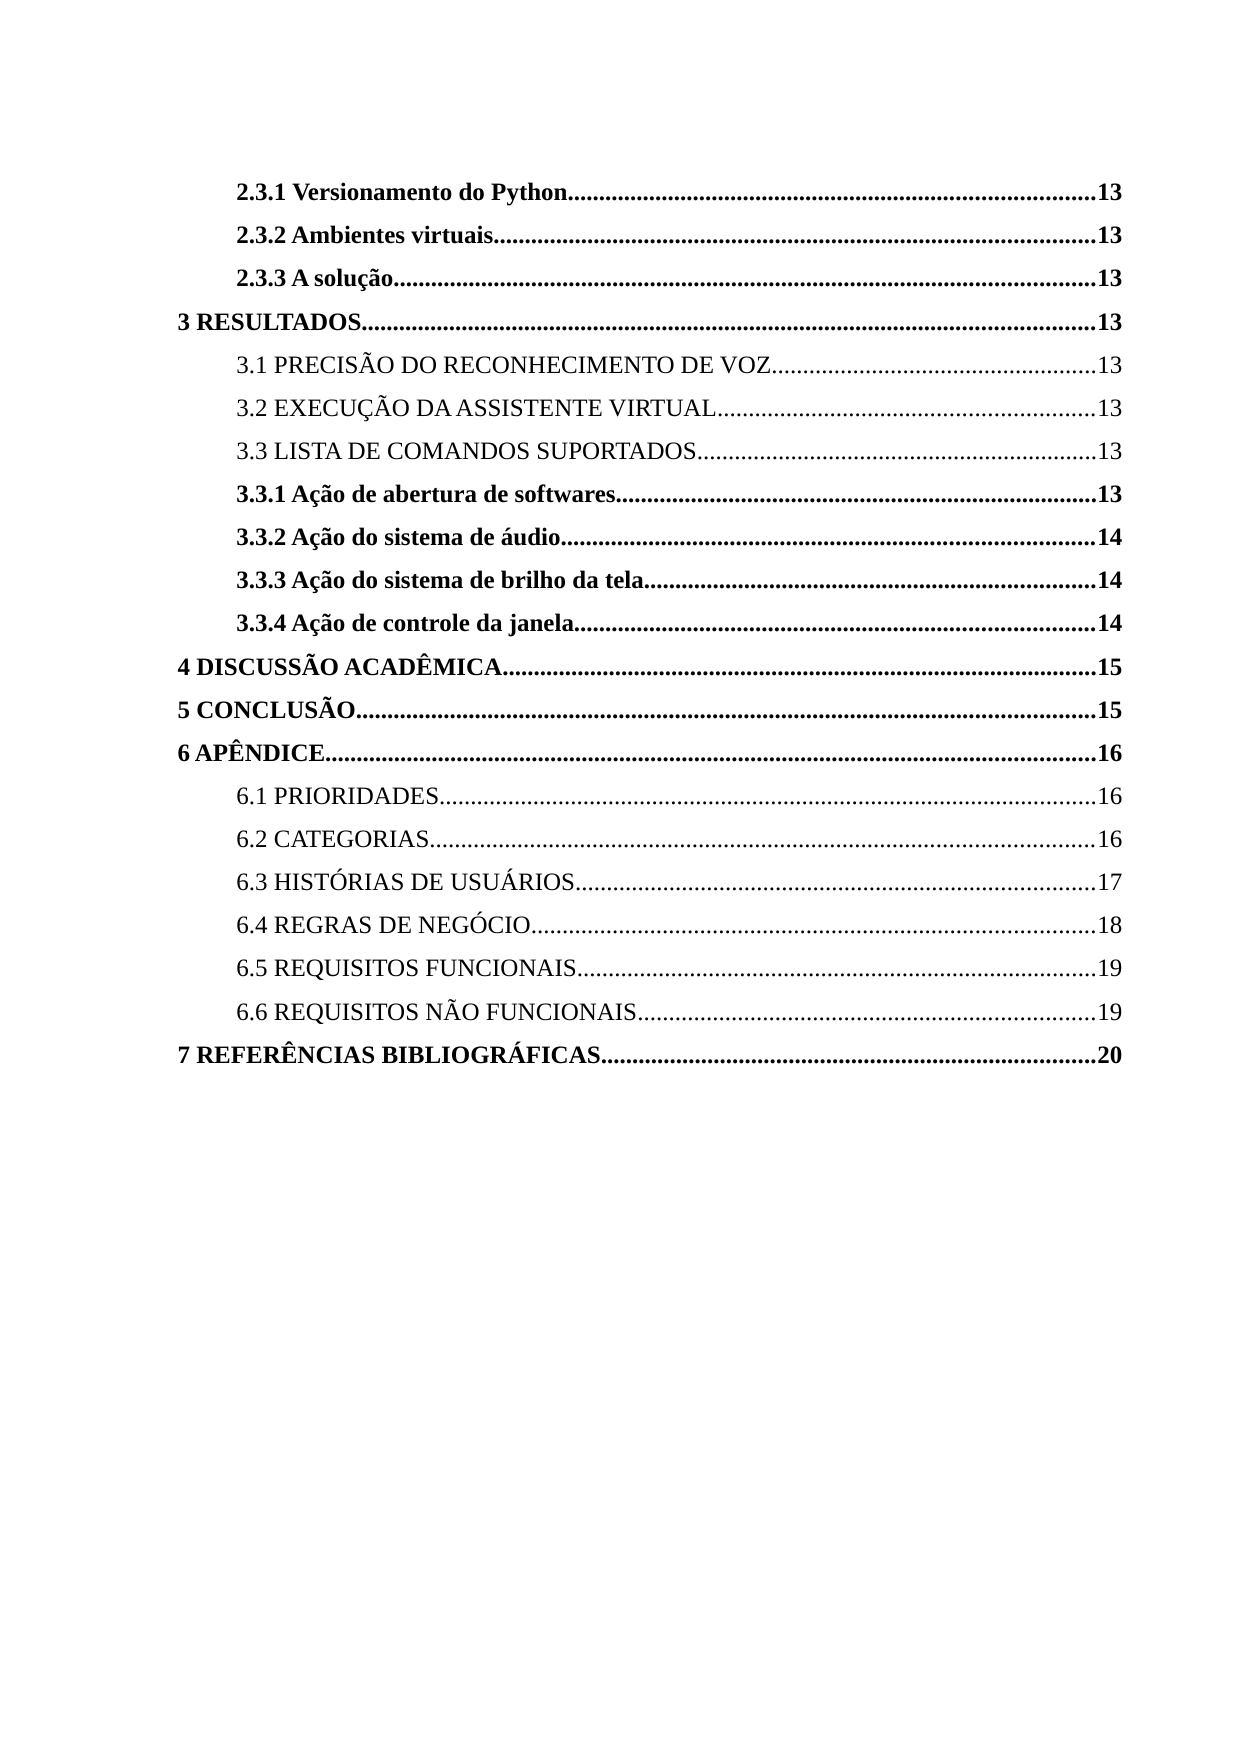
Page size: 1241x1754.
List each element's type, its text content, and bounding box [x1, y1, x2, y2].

text 6.4 Regras de negócio 18 [236, 910, 1122, 939]
text 7 REFERÊNCIAS bibliográficas 20 [177, 1040, 1122, 1068]
text 2.3.1 Versionamento do Python 13 [236, 177, 1122, 206]
text 6 Apêndice 16 [177, 738, 1122, 767]
text 5 Conclusão 15 [177, 695, 1122, 723]
text 3.3.3 Ação do sistema de brilho da tela 14 [236, 565, 1122, 594]
text 4 Discussão acadêmica 15 [177, 652, 1122, 680]
text 3.1 Precisão do reconhecimento de voz 13 [236, 350, 1122, 378]
text 2.3.3 A solução 13 [236, 263, 1122, 292]
text 6.2 Categorias 16 [236, 824, 1122, 853]
text 3.3.4 Ação de controle da janela 14 [236, 608, 1122, 637]
text 6.1 Prioridades 16 [236, 781, 1122, 810]
text 3.3 Lista de comandos suportados 13 [236, 436, 1122, 465]
text 3.3.1 Ação de abertura de softwares 13 [236, 479, 1122, 508]
text 3 Resultados 13 [177, 307, 1122, 335]
text 6.3 Histórias de usuários 17 [236, 867, 1122, 896]
text 6.6 Requisitos não funcionais 19 [236, 997, 1122, 1025]
text 6.5 Requisitos funcionais 19 [236, 953, 1122, 982]
text 2.3.2 Ambientes virtuais 13 [236, 220, 1122, 249]
text 3.2 Execução da assistente virtual 13 [236, 393, 1122, 422]
text 3.3.2 Ação do sistema de áudio 14 [236, 522, 1122, 551]
